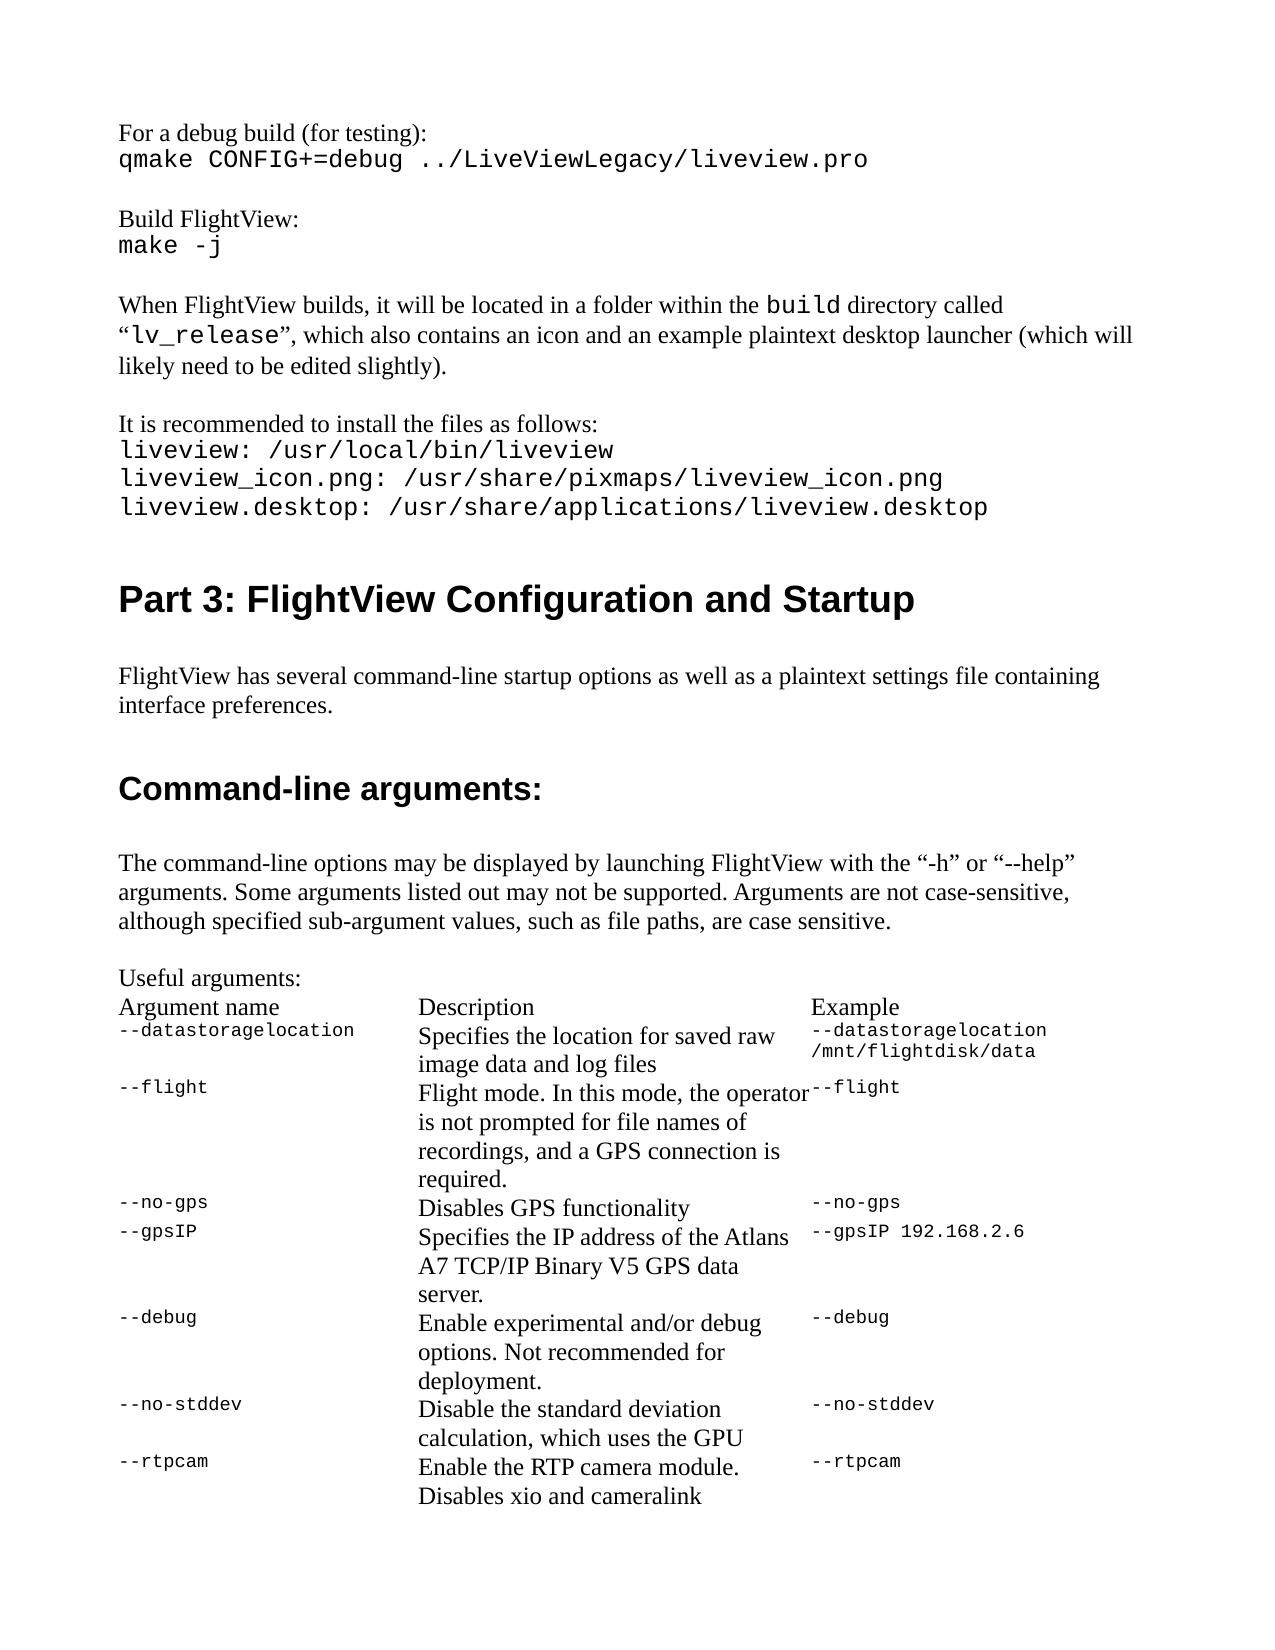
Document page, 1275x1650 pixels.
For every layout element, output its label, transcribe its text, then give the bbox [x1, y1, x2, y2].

table_cell --datastoragelocation /mnt/flightdisk/data [811, 1021, 1157, 1078]
table_header Argument name [118, 992, 418, 1021]
table_cell --datastoragelocation [118, 1021, 418, 1078]
table_cell --no-stddev [811, 1395, 1157, 1452]
table_header Description [418, 992, 811, 1021]
table_cell Flight mode. In this mode, the operator is not prompted for file names of recordings, and a GPS connection is required. [418, 1078, 811, 1193]
text The command-line options may be displayed by launching FlightView with the “-h” or “--help” arguments. Some arguments listed out may not be supported. Arguments are not case-sensitive, although specified sub-argument values, such as file paths, are case sensitive. [118, 848, 1157, 934]
table_header Example [811, 992, 1157, 1021]
table_cell --no-stddev [118, 1395, 418, 1452]
table_cell --rtpcam [118, 1452, 418, 1509]
table_cell --rtpcam [811, 1452, 1157, 1509]
table_cell --flight [118, 1078, 418, 1193]
table_cell --debug [118, 1308, 418, 1394]
text Build FlightView: [118, 204, 1157, 233]
table_cell Disables GPS functionality [418, 1193, 811, 1222]
subtitle Part 3: FlightView Configuration and Startup [118, 576, 1157, 620]
text make -j [118, 233, 1157, 261]
subtitle Command-line arguments: [118, 768, 1157, 807]
text qmake CONFIG+=debug ../LiveViewLegacy/liveview.pro [118, 147, 1157, 175]
text For a debug build (for testing): [118, 118, 1157, 147]
table_cell Specifies the IP address of the Atlans A7 TCP/IP Binary V5 GPS data server. [418, 1222, 811, 1308]
table_cell --gpsIP [118, 1222, 418, 1308]
text It is recommended to install the files as follows: [118, 409, 1157, 438]
table_cell --debug [811, 1308, 1157, 1394]
table_cell --flight [811, 1078, 1157, 1193]
text Useful arguments: [118, 963, 1157, 992]
table_cell --gpsIP 192.168.2.6 [811, 1222, 1157, 1308]
text liveview_icon.png: /usr/share/pixmaps/liveview_icon.png [118, 466, 1157, 494]
table_cell Disable the standard deviation calculation, which uses the GPU [418, 1395, 811, 1452]
table_cell --no-gps [118, 1193, 418, 1222]
text liveview.desktop: /usr/share/applications/liveview.desktop [118, 494, 1157, 523]
text liveview: /usr/local/bin/liveview [118, 438, 1157, 466]
table_cell Enable experimental and/or debug options. Not recommended for deployment. [418, 1308, 811, 1394]
table_cell Specifies the location for saved raw image data and log files [418, 1021, 811, 1078]
table_cell --no-gps [811, 1193, 1157, 1222]
table_cell Enable the RTP camera module. Disables xio and cameralink [418, 1452, 811, 1509]
text When FlightView builds, it will be located in a folder within the build directory called “lv_release”, which also contains an icon and an example plaintext desktop launcher (which will likely need to be edited slightly). [118, 290, 1157, 380]
text FlightView has several command-line startup options as well as a plaintext settings file containing interface preferences. [118, 661, 1157, 719]
